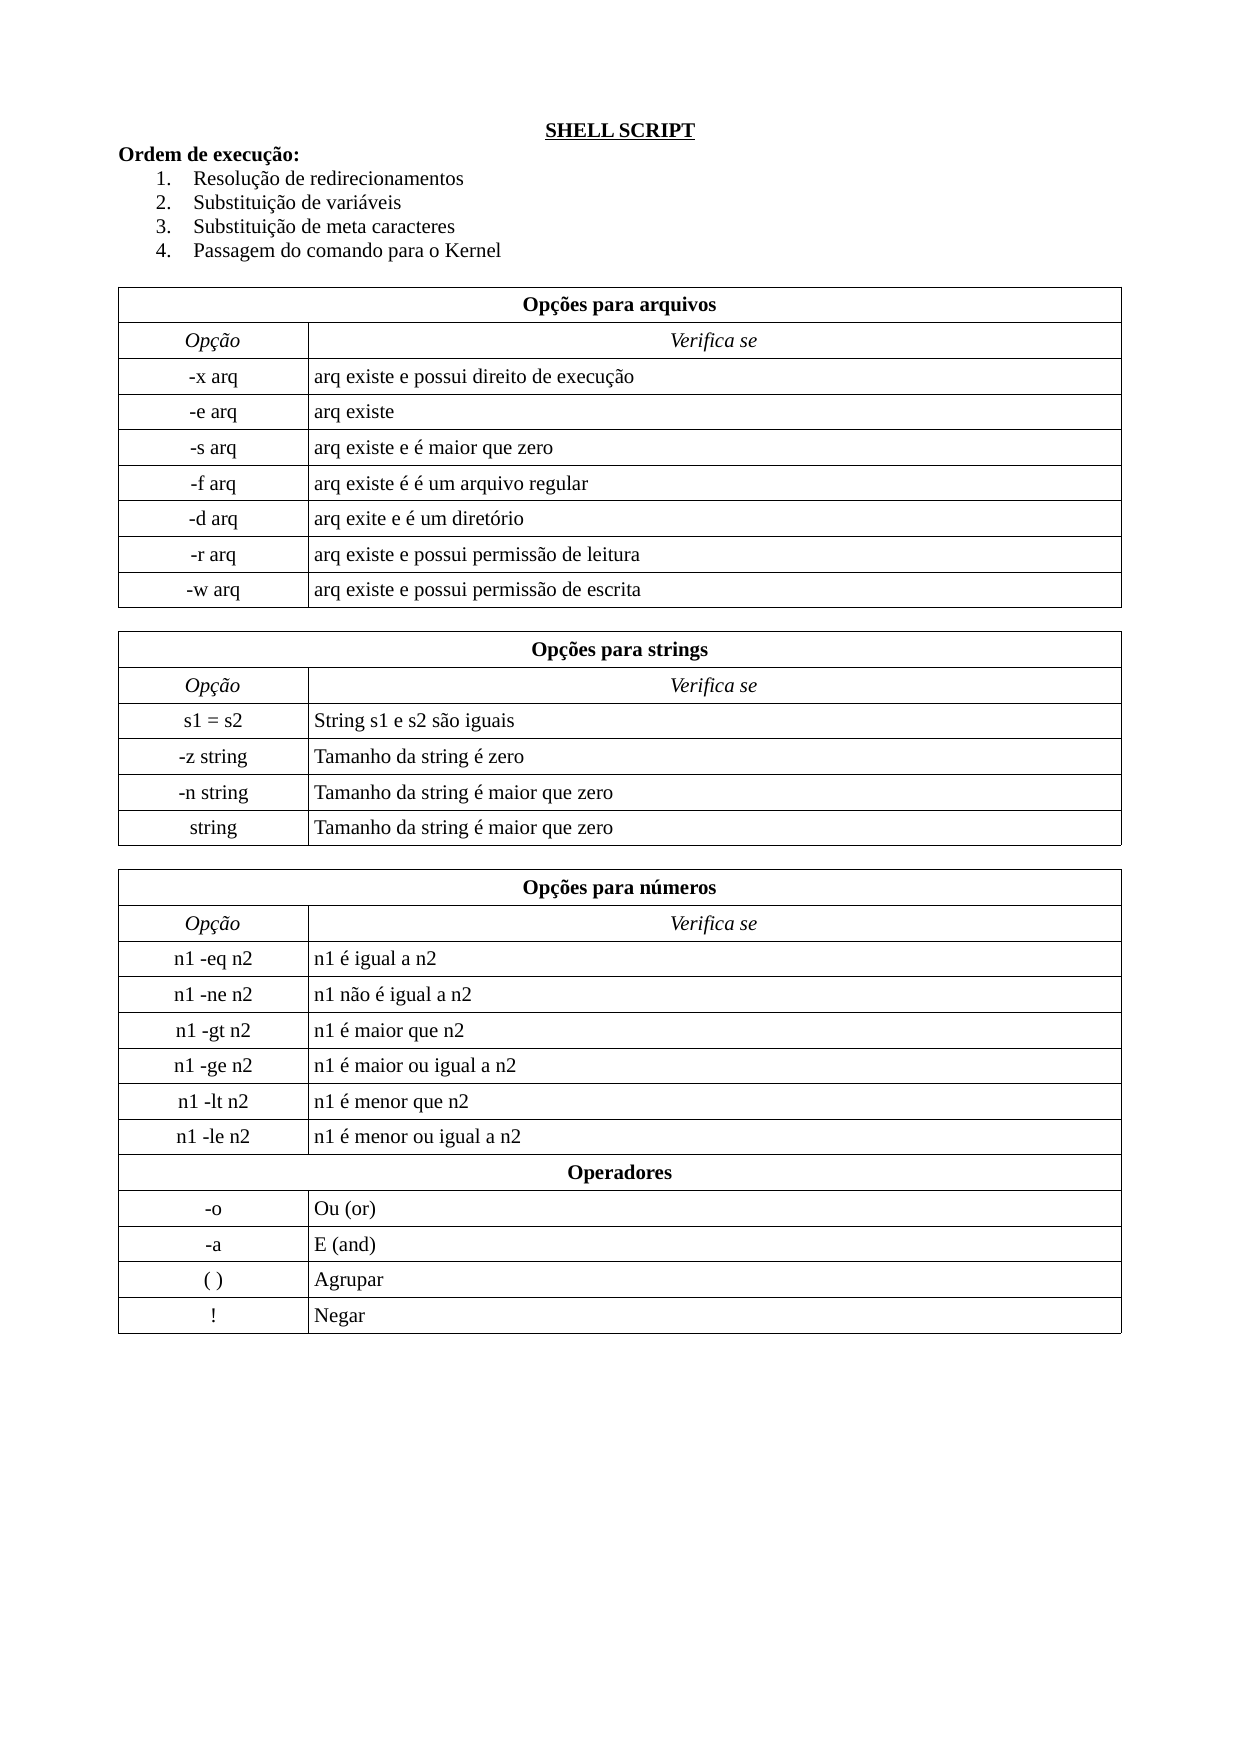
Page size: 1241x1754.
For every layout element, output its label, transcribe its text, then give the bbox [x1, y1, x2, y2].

table_cell arq existe e possui permissão de leitura [309, 537, 1121, 572]
list Substituição de variáveis [156, 190, 1122, 214]
table_cell n1 é igual a n2 [309, 942, 1121, 976]
table_cell n1 é menor que n2 [309, 1084, 1121, 1119]
table_cell Negar [309, 1298, 1121, 1332]
table_cell -n string [119, 775, 308, 809]
table_cell n1 é maior ou igual a n2 [309, 1049, 1121, 1083]
table_cell Verifica se [309, 323, 1121, 358]
table_cell n1 é maior que n2 [309, 1013, 1121, 1047]
table_cell arq existe e é maior que zero [309, 430, 1121, 465]
table_cell s1 = s2 [119, 704, 308, 738]
table_cell -r arq [119, 537, 308, 572]
table_cell Opção [119, 906, 308, 941]
table_header Opções para strings [119, 632, 1121, 667]
table_cell string [119, 811, 308, 845]
table_cell Tamanho da string é maior que zero [309, 775, 1121, 809]
table_cell arq existe [309, 395, 1121, 429]
table_cell Opção [119, 668, 308, 703]
table_cell arq existe e possui direito de execução [309, 359, 1121, 393]
table_cell n1 -le n2 [119, 1120, 308, 1154]
table_cell -e arq [119, 395, 308, 429]
table_cell -x arq [119, 359, 308, 393]
table_cell -o [119, 1191, 308, 1226]
table_header Opções para números [119, 870, 1121, 905]
table_cell Tamanho da string é zero [309, 739, 1121, 774]
list Resolução de redirecionamentos [156, 166, 1122, 190]
text Ordem de execução: [118, 142, 1122, 166]
list Substituição de meta caracteres [156, 214, 1122, 238]
table_cell arq exite e é um diretório [309, 501, 1121, 536]
table_cell Agrupar [309, 1262, 1121, 1297]
table_cell n1 não é igual a n2 [309, 977, 1121, 1012]
table_cell -d arq [119, 501, 308, 536]
table_cell E (and) [309, 1227, 1121, 1261]
table_cell -z string [119, 739, 308, 774]
table_cell n1 é menor ou igual a n2 [309, 1120, 1121, 1154]
table_cell Ou (or) [309, 1191, 1121, 1226]
table_cell Tamanho da string é maior que zero [309, 811, 1121, 845]
table_cell ( ) [119, 1262, 308, 1297]
table_header Operadores [119, 1155, 1121, 1190]
table_cell -a [119, 1227, 308, 1261]
list Passagem do comando para o Kernel [156, 238, 1122, 262]
table_cell -w arq [119, 573, 308, 607]
table_cell -f arq [119, 466, 308, 500]
table_cell Opção [119, 323, 308, 358]
table_cell ! [119, 1298, 308, 1332]
table_cell Verifica se [309, 906, 1121, 941]
table_cell n1 -gt n2 [119, 1013, 308, 1047]
table_cell arq existe e possui permissão de escrita [309, 573, 1121, 607]
table_cell n1 -lt n2 [119, 1084, 308, 1119]
table_cell n1 -ne n2 [119, 977, 308, 1012]
table_cell Verifica se [309, 668, 1121, 703]
table_header Opções para arquivos [119, 288, 1121, 322]
text SHELL SCRIPT [118, 118, 1122, 142]
table_cell n1 -eq n2 [119, 942, 308, 976]
table_cell String s1 e s2 são iguais [309, 704, 1121, 738]
table_cell -s arq [119, 430, 308, 465]
table_cell arq existe é é um arquivo regular [309, 466, 1121, 500]
table_cell n1 -ge n2 [119, 1049, 308, 1083]
